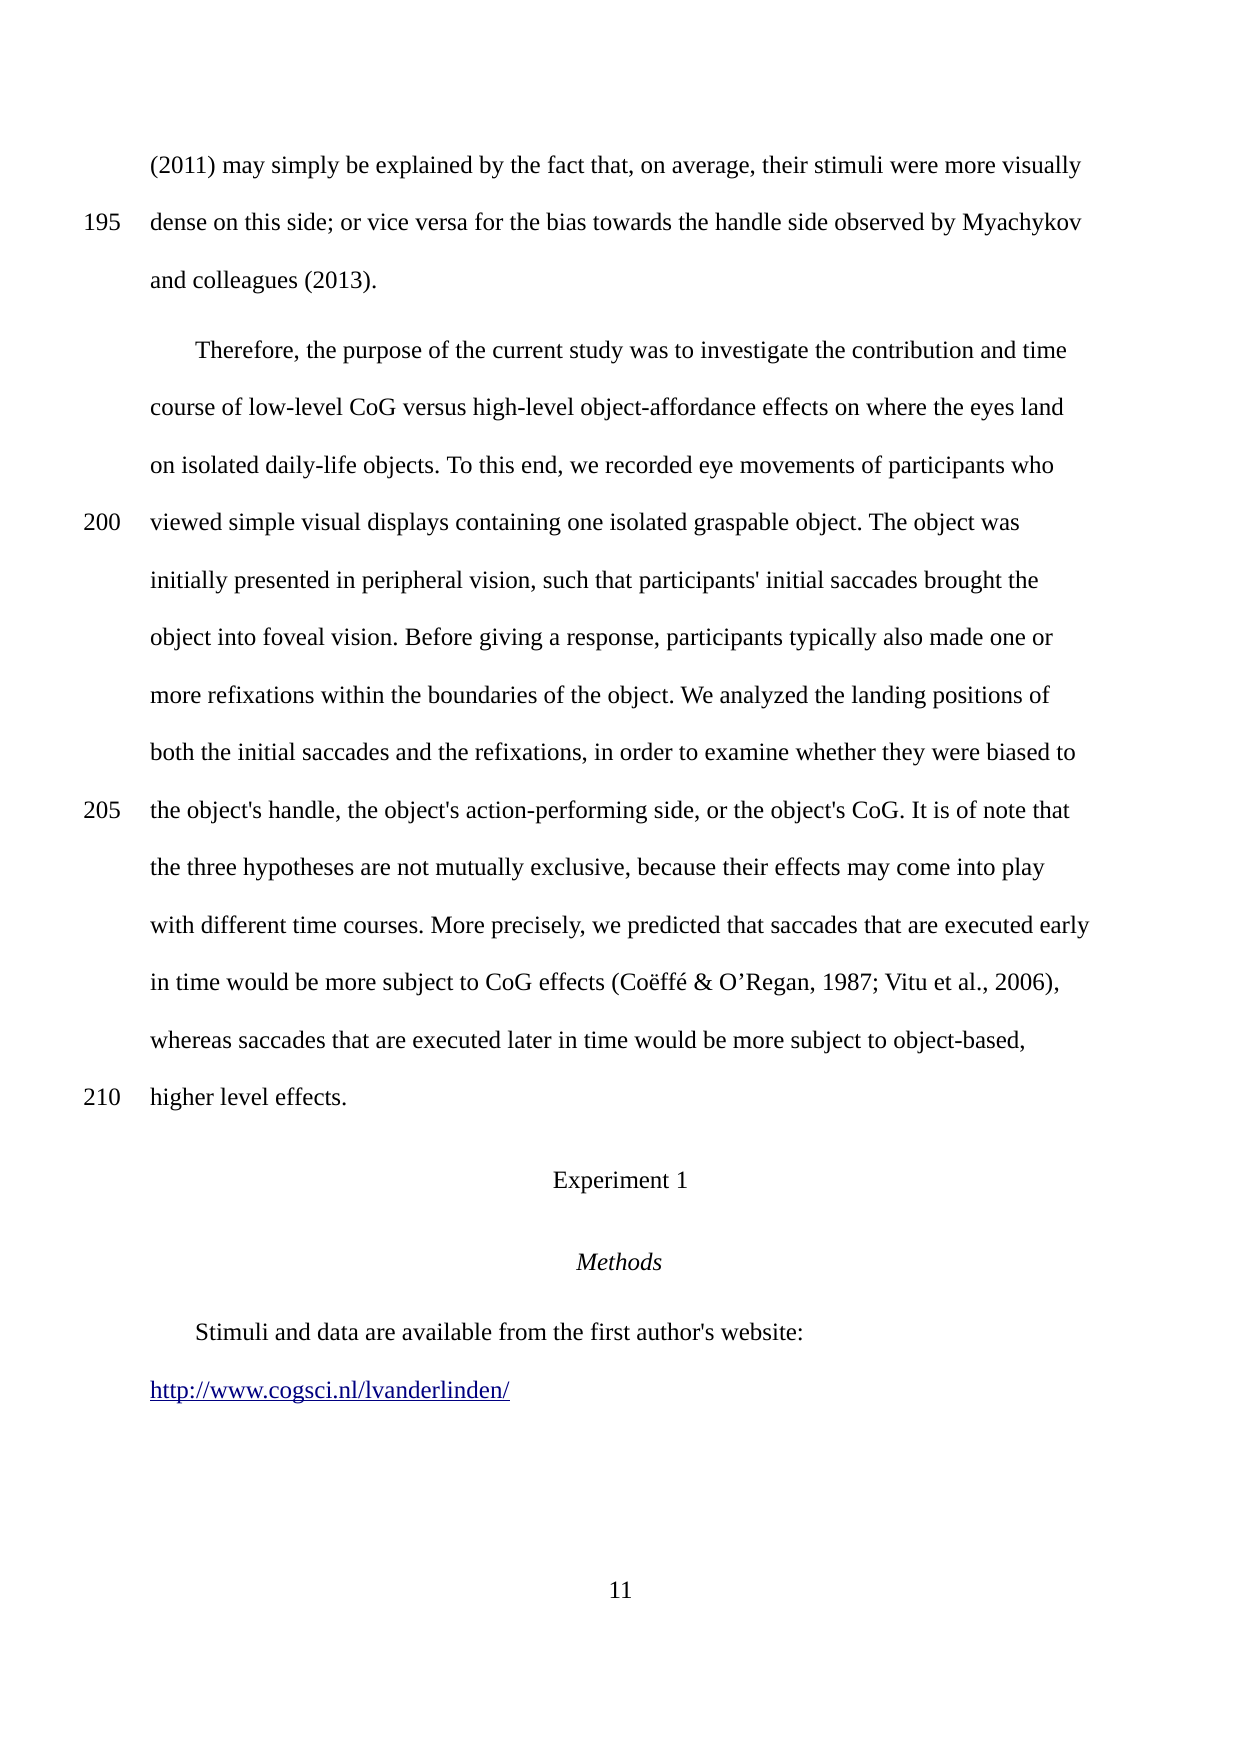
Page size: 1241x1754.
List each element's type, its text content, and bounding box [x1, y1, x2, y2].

subtitle Experiment 1 [150, 1165, 1091, 1194]
subtitle Methods [150, 1247, 1091, 1276]
text Stimuli and data are available from the first author's website: http://www.cogsci.nl/lvanderlinden/ [150, 1317, 1091, 1404]
text (2011) may simply be explained by the fact that, on average, their stimuli were more visually dense on this side; or vice versa for the bias towards the handle side observed by Myachykov and colleagues (2013). [150, 150, 1091, 294]
text Therefore, the purpose of the current study was to investigate the contribution and time course of low-level CoG versus high-level object-affordance effects on where the eyes land on isolated daily-life objects. To this end, we recorded eye movements of participants who viewed simple visual displays containing one isolated graspable object. The object was initially presented in peripheral vision, such that participants' initial saccades brought the object into foveal vision. Before giving a response, participants typically also made one or more refixations within the boundaries of the object. We analyzed the landing positions of both the initial saccades and the refixations, in order to examine whether they were biased to the object's handle, the object's action-performing side, or the object's CoG. It is of note that the three hypotheses are not mutually exclusive, because their effects may come into play with different time courses. More precisely, we predicted that saccades that are executed early in time would be more subject to CoG effects (Coëffé & O’Regan, 1987; Vitu et al., 2006), whereas saccades that are executed later in time would be more subject to object-based, higher level effects. [150, 335, 1091, 1111]
